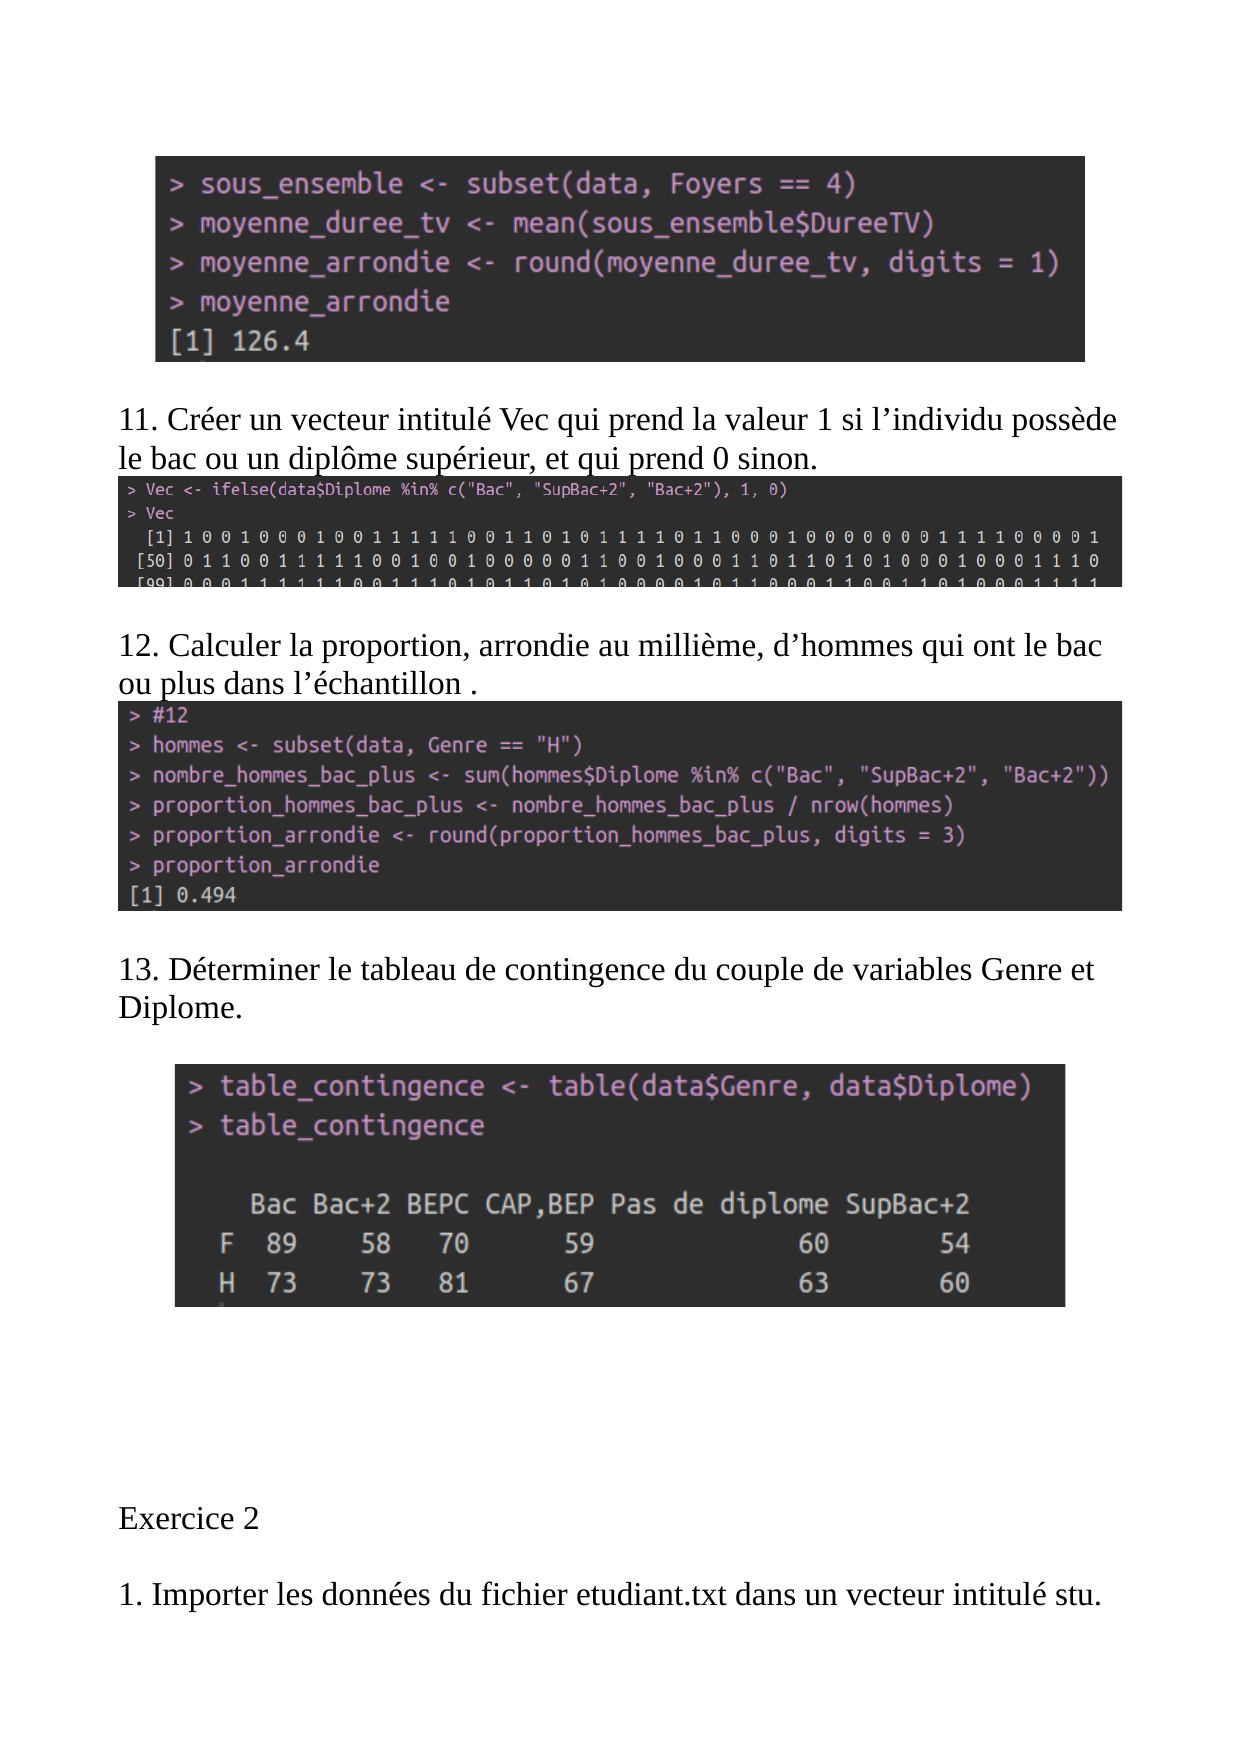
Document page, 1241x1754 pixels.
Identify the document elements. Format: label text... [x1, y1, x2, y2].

text 12. Calculer la proportion, arrondie au millième, d’hommes qui ont le bac ou plus dans l’échantillon . [118, 625, 1122, 701]
picture [118, 476, 1123, 587]
text Exercice 2 [118, 1498, 1122, 1536]
picture [155, 156, 1085, 362]
text 11. Créer un vecteur intitulé Vec qui prend la valeur 1 si l’individu possède le bac ou un diplôme supérieur, et qui prend 0 sinon. [118, 399, 1122, 476]
text 13. Déterminer le tableau de contingence du couple de variables Genre et Diplome. [118, 949, 1122, 1026]
text 1. Importer les données du fichier etudiant.txt dans un vecteur intitulé stu. [118, 1574, 1122, 1613]
picture [174, 1064, 1066, 1307]
picture [118, 701, 1123, 911]
